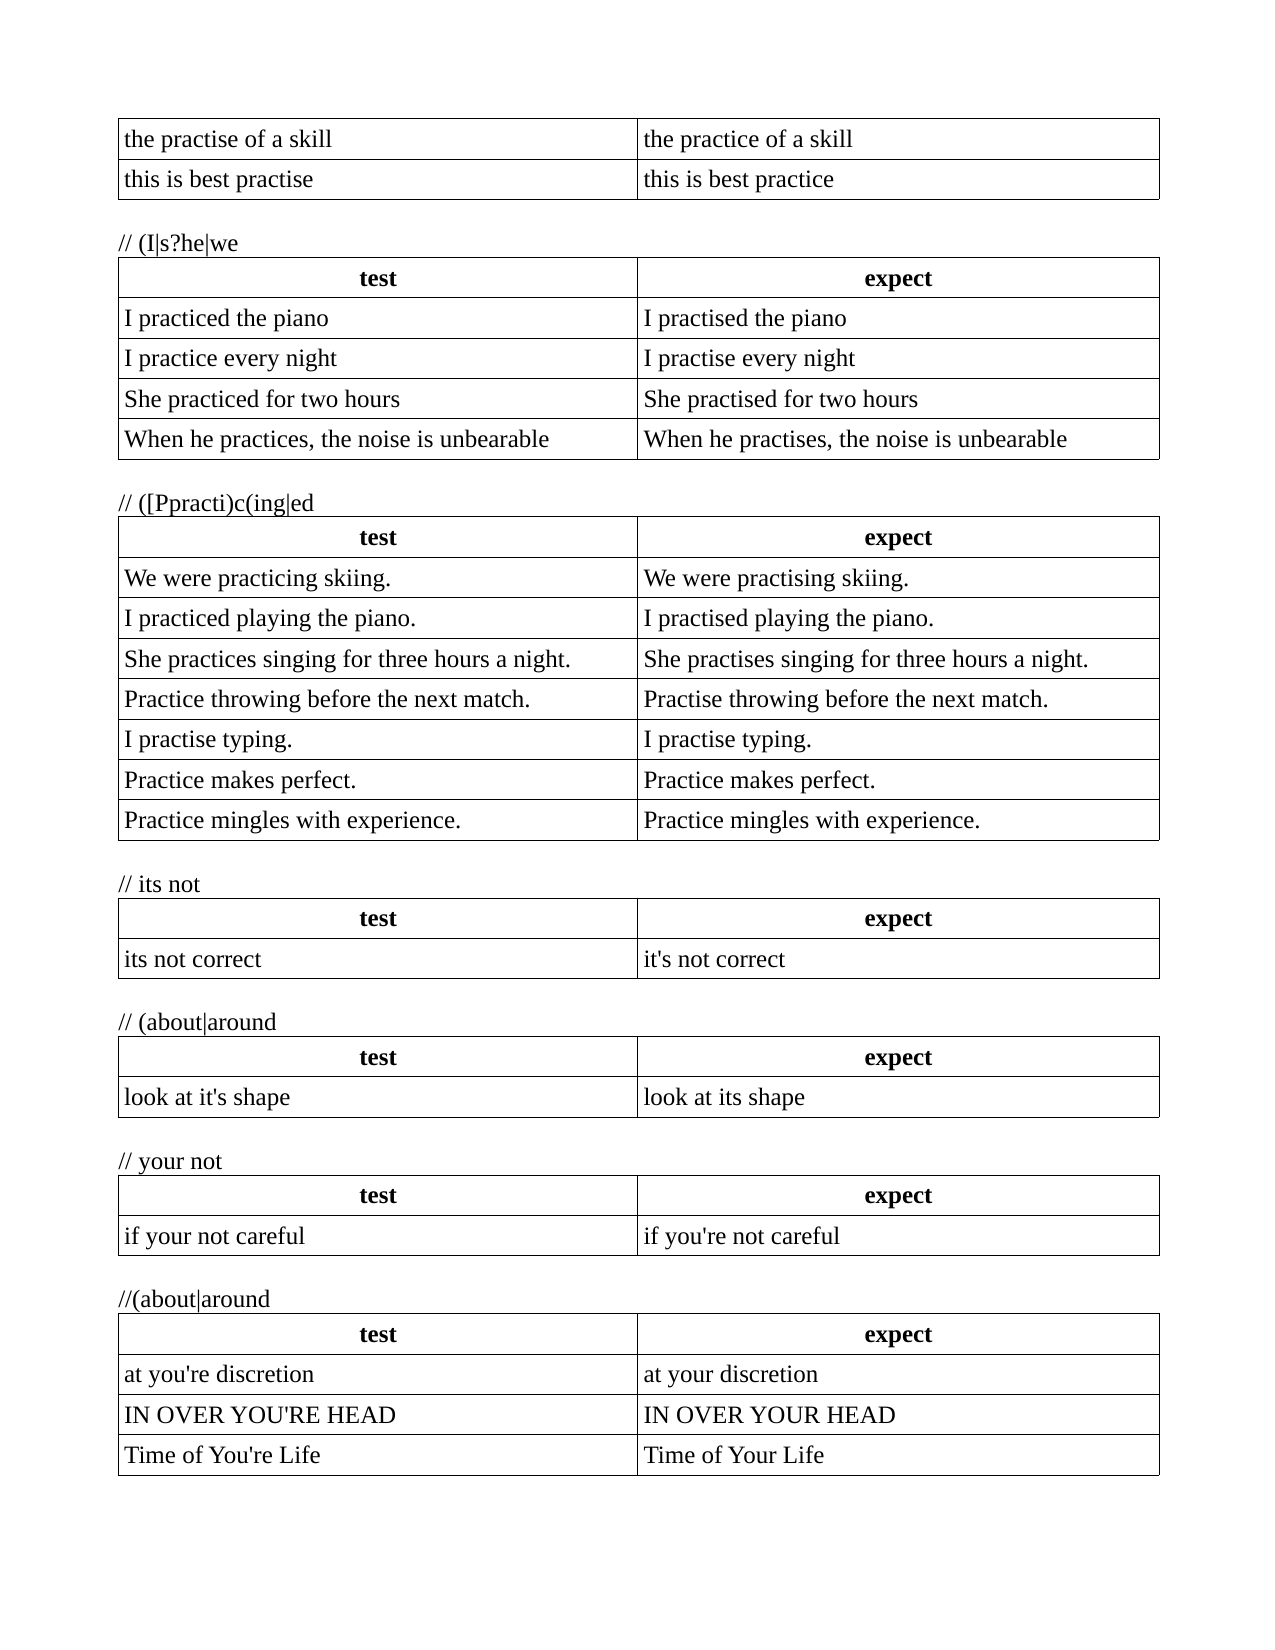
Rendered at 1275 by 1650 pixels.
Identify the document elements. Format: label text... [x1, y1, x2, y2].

table_cell Practice throwing before the next match. [119, 679, 637, 718]
table_cell its not correct [119, 939, 637, 978]
table_cell I practise typing. [638, 720, 1159, 759]
table_header test [119, 1314, 637, 1353]
table_cell I practiced the piano [119, 298, 637, 337]
text // ([Ppracti)c(ing|ed [118, 488, 1157, 516]
table_cell this is best practice [638, 160, 1159, 199]
table_header test [119, 1176, 637, 1215]
table_cell Practise throwing before the next match. [638, 679, 1159, 718]
table_cell She practised for two hours [638, 379, 1159, 418]
table_cell Practice makes perfect. [119, 760, 637, 799]
table_cell When he practises, the noise is unbearable [638, 419, 1159, 459]
table_cell Time of You're Life [119, 1435, 637, 1475]
table_header expect [638, 899, 1159, 938]
table_cell I practised the piano [638, 298, 1159, 337]
table_header expect [638, 517, 1159, 557]
table_header test [119, 899, 637, 938]
table_cell When he practices, the noise is unbearable [119, 419, 637, 459]
table_cell I practise every night [638, 339, 1159, 378]
table_cell Time of Your Life [638, 1435, 1159, 1475]
table_cell She practices singing for three hours a night. [119, 639, 637, 678]
table_cell We were practicing skiing. [119, 558, 637, 597]
table_cell this is best practise [119, 160, 637, 199]
table_cell She practises singing for three hours a night. [638, 639, 1159, 678]
table_cell look at it's shape [119, 1077, 637, 1117]
table_cell the practice of a skill [638, 119, 1159, 158]
text // (about|around [118, 1007, 1157, 1036]
table_cell I practised playing the piano. [638, 598, 1159, 638]
text // its not [118, 869, 1157, 897]
table_cell Practice makes perfect. [638, 760, 1159, 799]
table_cell Practice mingles with experience. [119, 800, 637, 840]
table_header test [119, 258, 637, 297]
table_header test [119, 1037, 637, 1076]
table_cell at you're discretion [119, 1355, 637, 1394]
table_header expect [638, 258, 1159, 297]
table_header expect [638, 1037, 1159, 1076]
table_cell it's not correct [638, 939, 1159, 978]
table_cell if you're not careful [638, 1216, 1159, 1255]
table_cell if your not careful [119, 1216, 637, 1255]
text // your not [118, 1146, 1157, 1174]
table_header test [119, 517, 637, 557]
text //(about|around [118, 1284, 1157, 1313]
table_cell We were practising skiing. [638, 558, 1159, 597]
text // (I|s?he|we [118, 228, 1157, 257]
table_cell IN OVER YOUR HEAD [638, 1395, 1159, 1434]
table_cell IN OVER YOU'RE HEAD [119, 1395, 637, 1434]
table_cell look at its shape [638, 1077, 1159, 1117]
table_cell the practise of a skill [119, 119, 637, 158]
table_cell She practiced for two hours [119, 379, 637, 418]
table_cell I practice every night [119, 339, 637, 378]
table_cell Practice mingles with experience. [638, 800, 1159, 840]
table_header expect [638, 1176, 1159, 1215]
table_cell I practise typing. [119, 720, 637, 759]
table_cell I practiced playing the piano. [119, 598, 637, 638]
table_cell at your discretion [638, 1355, 1159, 1394]
table_header expect [638, 1314, 1159, 1353]
